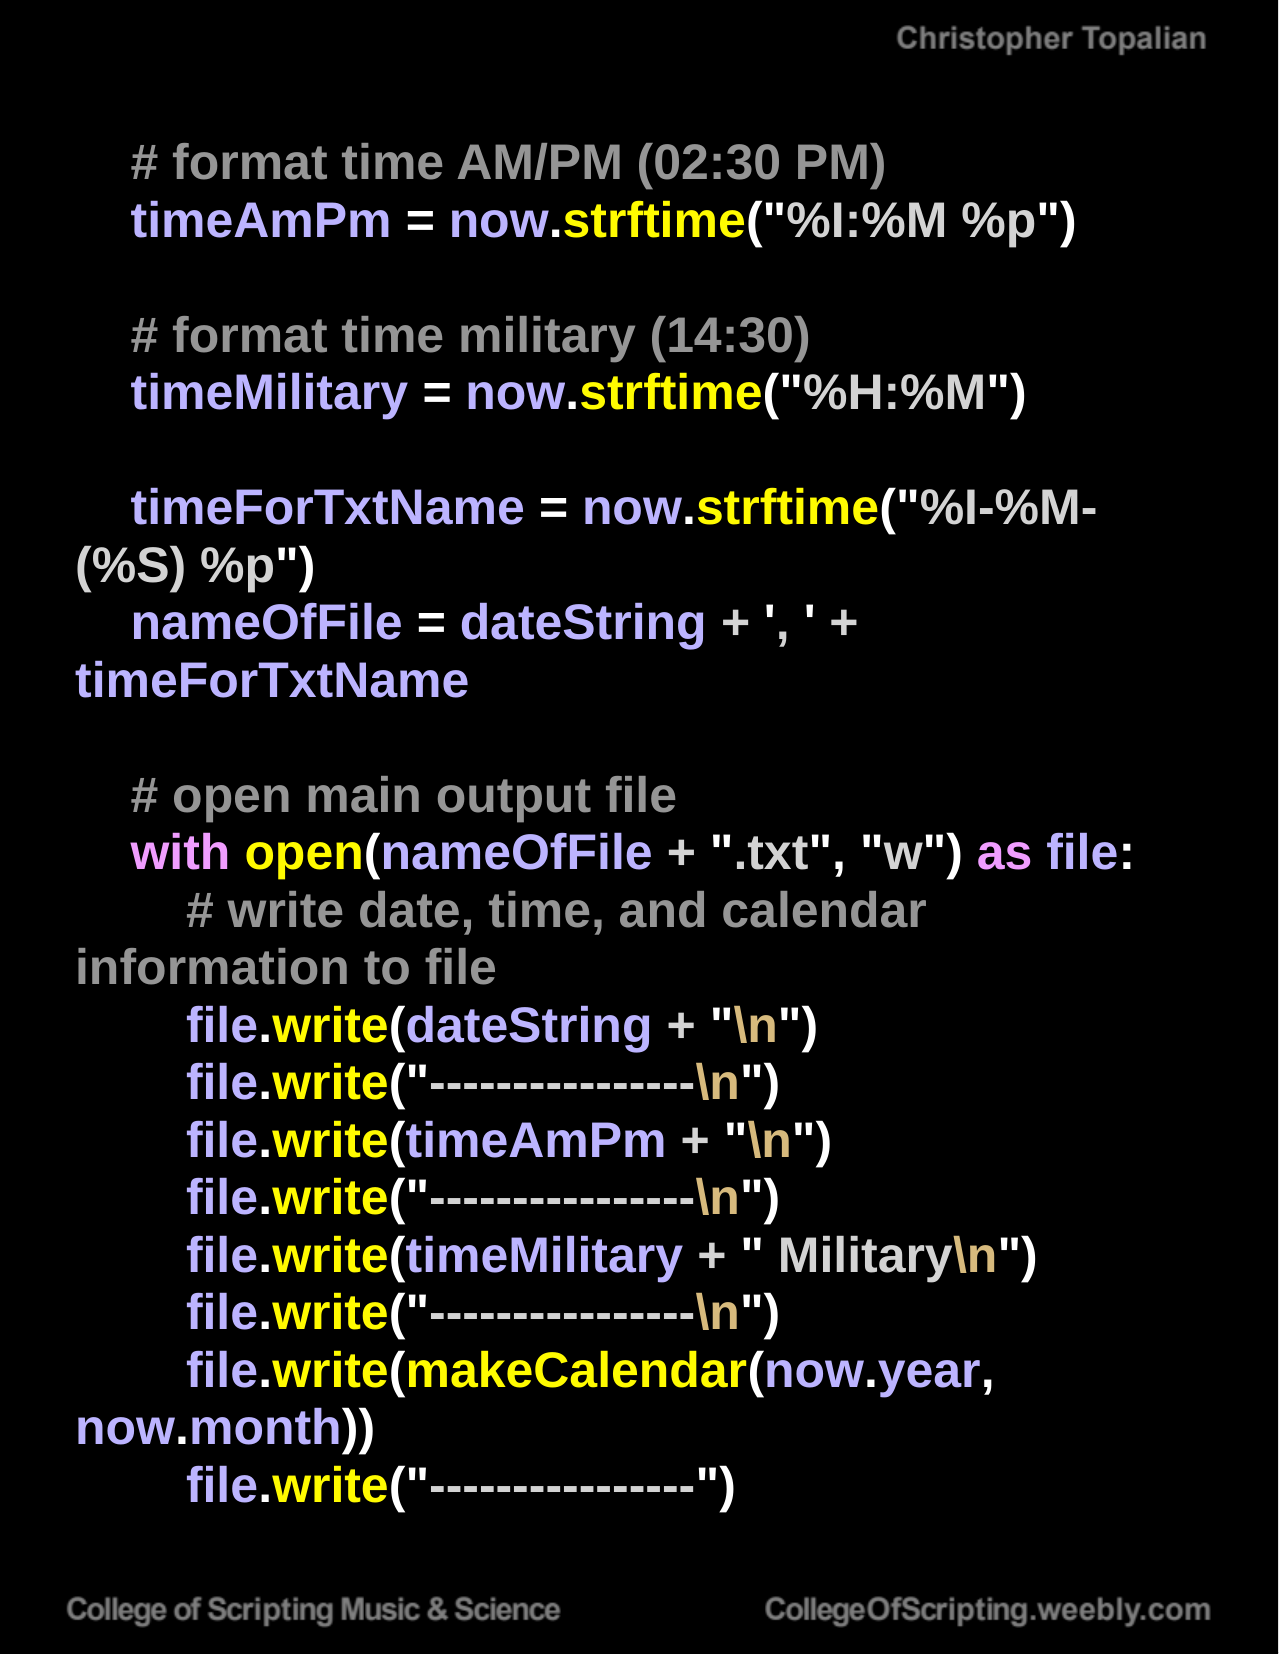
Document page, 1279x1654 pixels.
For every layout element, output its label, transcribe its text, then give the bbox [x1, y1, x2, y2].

text # open main output file [75, 765, 1203, 822]
text file.write(timeMilitary + " Military\n") [75, 1225, 1203, 1282]
text file.write(makeCalendar(now.year, now.month)) [75, 1340, 1203, 1455]
text # write date, time, and calendar information to file [75, 880, 1203, 995]
text file.write("----------------") [75, 1455, 1203, 1512]
text with open(nameOfFile + ".txt", "w") as file: [75, 822, 1203, 880]
text timeMilitary = now.strftime("%H:%M") [75, 362, 1203, 420]
text timeForTxtName = now.strftime("%I-%M-(%S) %p") [75, 477, 1203, 592]
text # format time military (14:30) [75, 305, 1203, 362]
text file.write("----------------\n") [75, 1052, 1203, 1110]
text file.write(timeAmPm + "\n") [75, 1110, 1203, 1167]
text file.write(dateString + "\n") [75, 995, 1203, 1052]
text file.write("----------------\n") [75, 1167, 1203, 1225]
text # format time AM/PM (02:30 PM) [75, 132, 1203, 190]
text timeAmPm = now.strftime("%I:%M %p") [75, 190, 1203, 247]
text nameOfFile = dateString + ', ' + timeForTxtName [75, 592, 1203, 707]
text file.write("----------------\n") [75, 1282, 1203, 1340]
